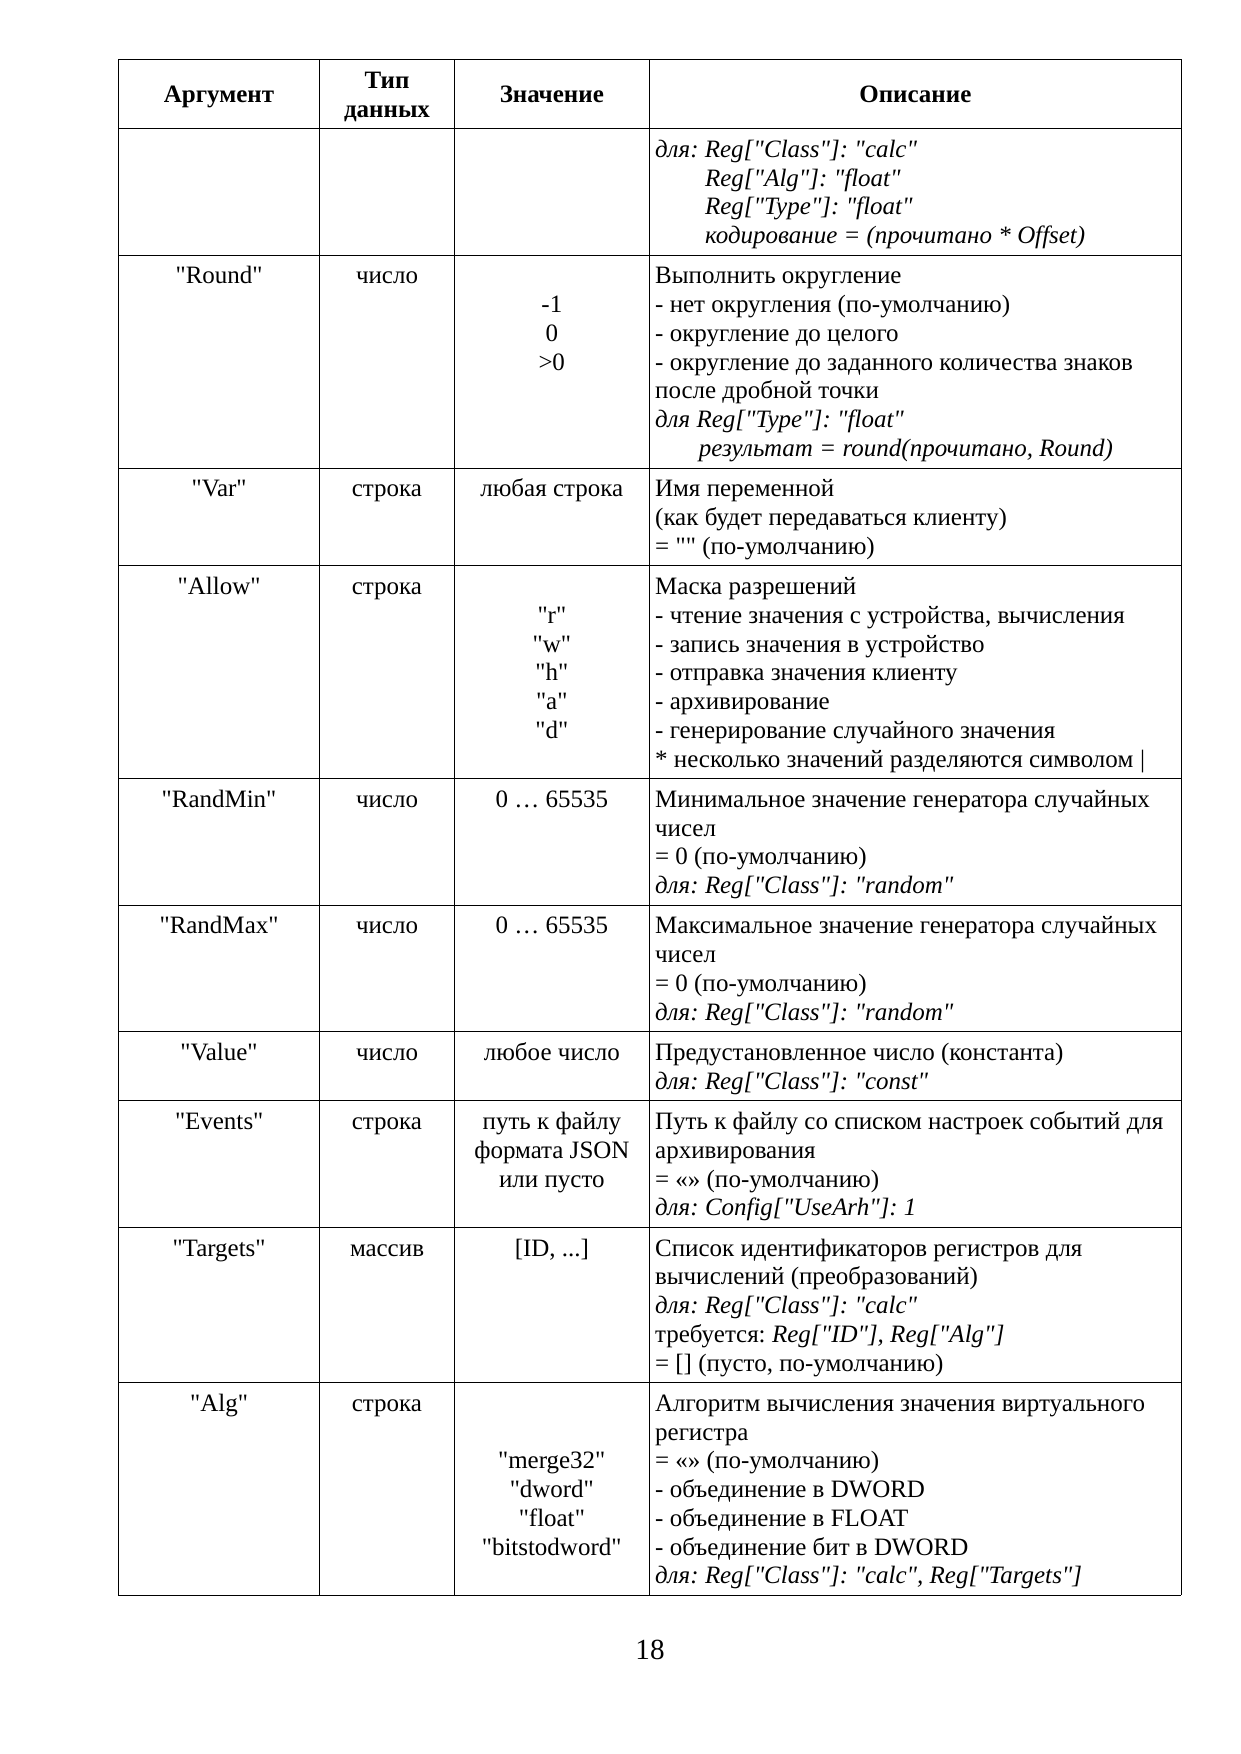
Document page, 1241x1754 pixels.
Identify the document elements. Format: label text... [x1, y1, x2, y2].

table_cell для: Reg["Class"]: "calc" Reg["Alg"]: "float" Reg["Type"]: "float" кодирование = (прочитано * Offset) [650, 129, 1181, 255]
table_cell строка [320, 1101, 454, 1227]
table_cell "Var" [119, 469, 319, 565]
table_cell Выполнить округление - нет округления (по-умолчанию) - округление до целого - округление до заданного количества знаков после дробной точки для Reg["Type"]: "float" результат = round(прочитано, Round) [650, 256, 1181, 467]
table_header Тип данных [320, 60, 454, 128]
table_cell Алгоритм вычисления значения виртуального регистра = «» (по-умолчанию) - объединение в DWORD - объединение в FLOAT - объединение бит в DWORD для: Reg["Class"]: "calc", Reg["Targets"] [650, 1383, 1181, 1595]
table_cell "Events" [119, 1101, 319, 1227]
table_cell число [320, 779, 454, 905]
table_cell любое число [455, 1032, 649, 1100]
table_cell Маска разрешений - чтение значения с устройства, вычисления - запись значения в устройство - отправка значения клиенту - архивирование - генерирование случайного значения * несколько значений разделяются символом | [650, 566, 1181, 778]
table_cell "RandMax" [119, 906, 319, 1031]
table_cell "Value" [119, 1032, 319, 1100]
table_cell [ID, ...] [455, 1228, 649, 1382]
table_cell "RandMin" [119, 779, 319, 905]
table_cell строка [320, 469, 454, 565]
table_cell Максимальное значение генератора случайных чисел = 0 (по-умолчанию) для: Reg["Class"]: "random" [650, 906, 1181, 1031]
table_cell строка [320, 566, 454, 778]
table_header Значение [455, 60, 649, 128]
table_cell "Allow" [119, 566, 319, 778]
table_cell число [320, 1032, 454, 1100]
table_cell Предустановленное число (константа) для: Reg["Class"]: "const" [650, 1032, 1181, 1100]
table_cell "Round" [119, 256, 319, 467]
table_header Описание [650, 60, 1181, 128]
table_cell любая строка [455, 469, 649, 565]
table_cell "merge32" "dword" "float" "bitstodword" [455, 1383, 649, 1595]
table_cell Список идентификаторов регистров для вычислений (преобразований) для: Reg["Class"]: "calc" требуется: Reg["ID"], Reg["Alg"] = [] (пусто, по-умолчанию) [650, 1228, 1181, 1382]
table_header Аргумент [119, 60, 319, 128]
table_cell "r" "w" "h" "a" "d" [455, 566, 649, 778]
table_cell 0 … 65535 [455, 906, 649, 1031]
table_cell [320, 129, 454, 255]
table_cell 0 … 65535 [455, 779, 649, 905]
table_cell "Alg" [119, 1383, 319, 1595]
table_cell строка [320, 1383, 454, 1595]
table_cell "Targets" [119, 1228, 319, 1382]
table_cell [455, 129, 649, 255]
table_cell [119, 129, 319, 255]
table_cell число [320, 906, 454, 1031]
table_cell путь к файлу формата JSON или пусто [455, 1101, 649, 1227]
table_cell Путь к файлу со списком настроек событий для архивирования = «» (по-умолчанию) для: Config["UseArh"]: 1 [650, 1101, 1181, 1227]
table_cell массив [320, 1228, 454, 1382]
table_cell Минимальное значение генератора случайных чисел = 0 (по-умолчанию) для: Reg["Class"]: "random" [650, 779, 1181, 905]
table_cell -1 0 >0 [455, 256, 649, 467]
table_cell число [320, 256, 454, 467]
table_cell Имя переменной (как будет передаваться клиенту) = "" (по-умолчанию) [650, 469, 1181, 565]
